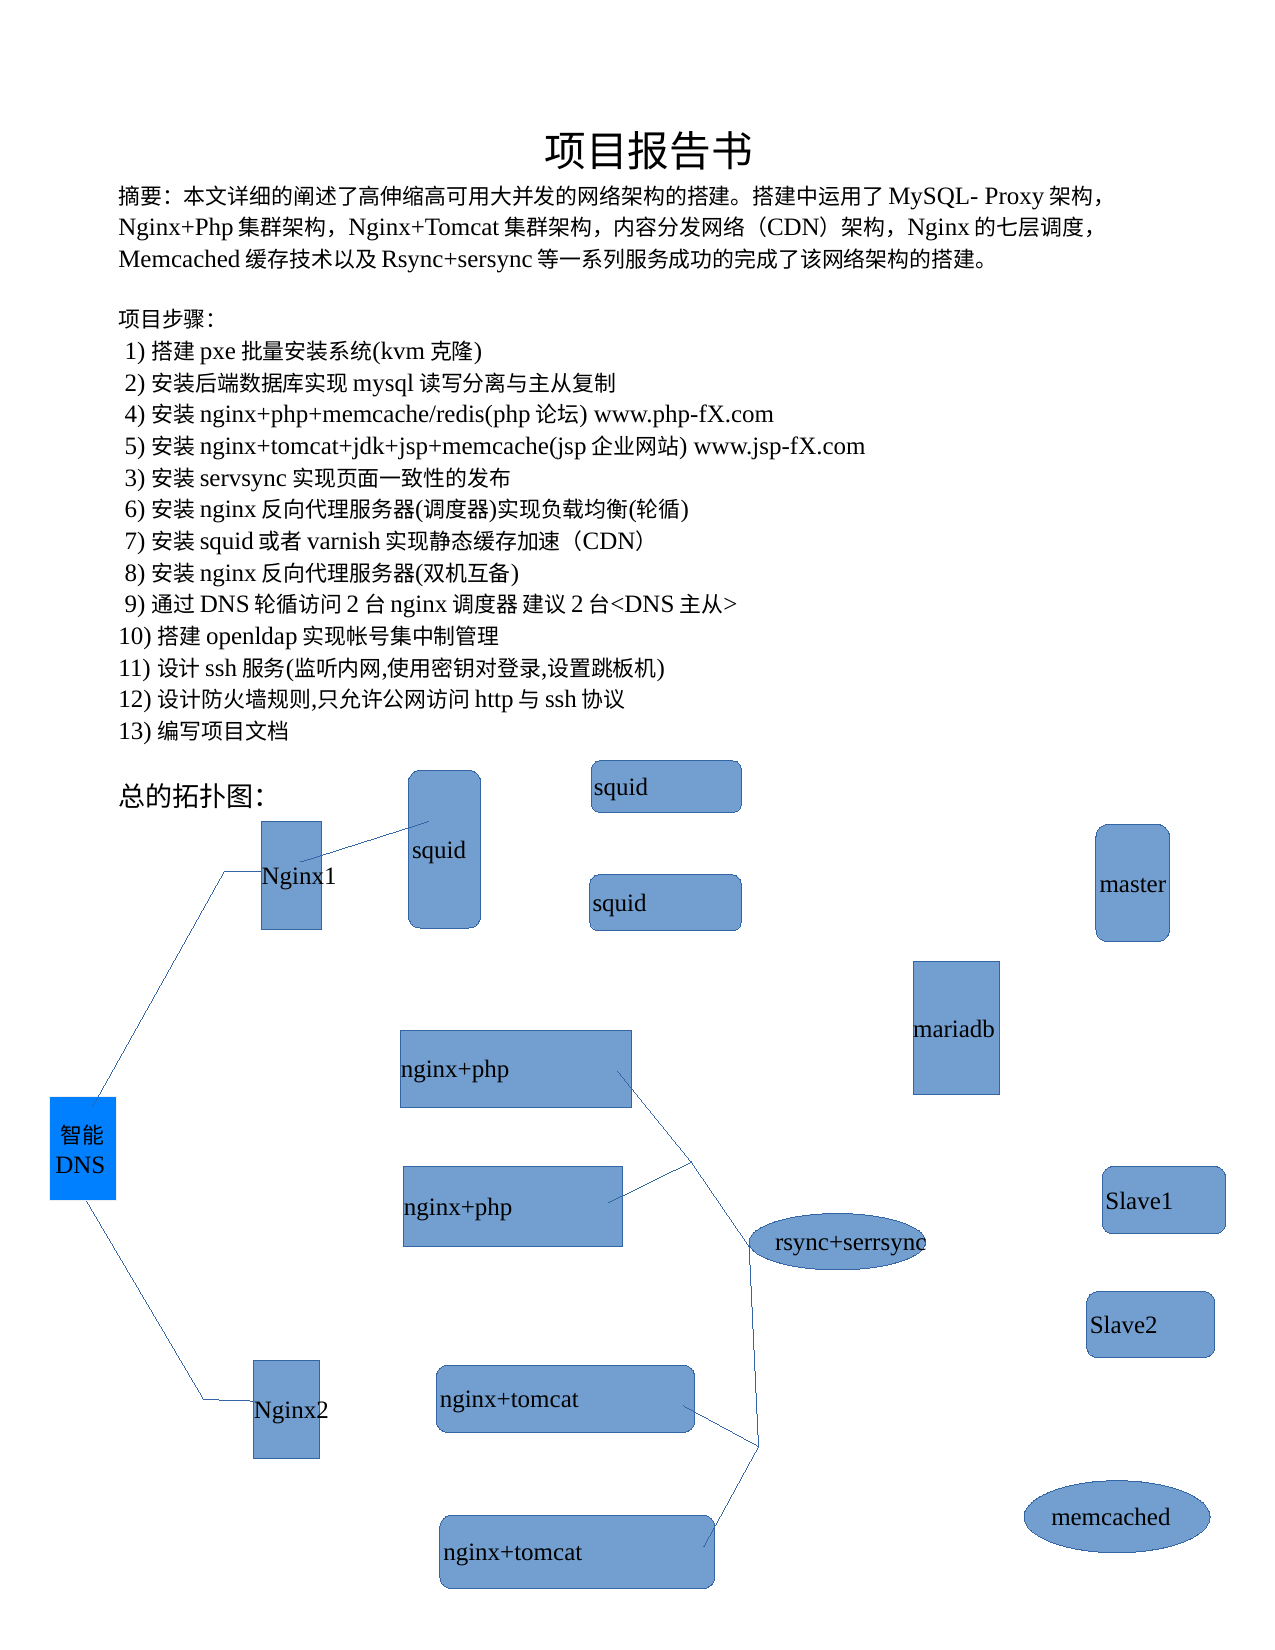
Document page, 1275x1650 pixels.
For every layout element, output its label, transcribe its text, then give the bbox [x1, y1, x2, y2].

text 12) 设计防火墙规则,只允许公网访问http与ssh协议 [118, 682, 1157, 714]
text 4) 安装nginx+php+memcache/redis(php论坛) www.php-fX.com [118, 397, 1157, 429]
text 摘要：本文详细的阐述了高伸缩高可用大并发的网络架构的搭建。搭建中运用了MySQL- Proxy架构，Nginx+Php集群架构，Nginx+Tomcat集群架构，内容分发网络（CDN）架构，Nginx的七层调度，Memcached缓存技术以及Rsync+sersync等一系列服务成功的完成了该网络架构的搭建。 [118, 179, 1157, 274]
text 项目报告书 [118, 118, 1157, 179]
text 7) 安装squid或者varnish实现静态缓存加速（CDN） [118, 524, 1157, 556]
text 9) 通过DNS轮循访问2台nginx调度器 建议2台<DNS主从> [118, 587, 1157, 619]
text 3) 安装servsync实现页面一致性的发布 [118, 461, 1157, 492]
text 1) 搭建pxe批量安装系统(kvm克隆) [118, 334, 1157, 366]
text 项目步骤： [118, 302, 1157, 334]
text 6) 安装nginx反向代理服务器(调度器)实现负载均衡(轮循) [118, 492, 1157, 524]
text 11) 设计ssh服务(监听内网,使用密钥对登录,设置跳板机) [118, 651, 1157, 682]
text 5) 安装nginx+tomcat+jdk+jsp+memcache(jsp企业网站) www.jsp-fX.com [118, 429, 1157, 461]
text 10) 搭建openldap实现帐号集中制管理 [118, 619, 1157, 651]
text 13) 编写项目文档 [118, 714, 1157, 746]
text 总的拓扑图： [479, 774, 1157, 814]
text 总的拓扑图： [118, 774, 411, 814]
text 2) 安装后端数据库实现mysql读写分离与主从复制 [118, 366, 1157, 397]
text 8) 安装nginx反向代理服务器(双机互备) [118, 556, 1157, 587]
